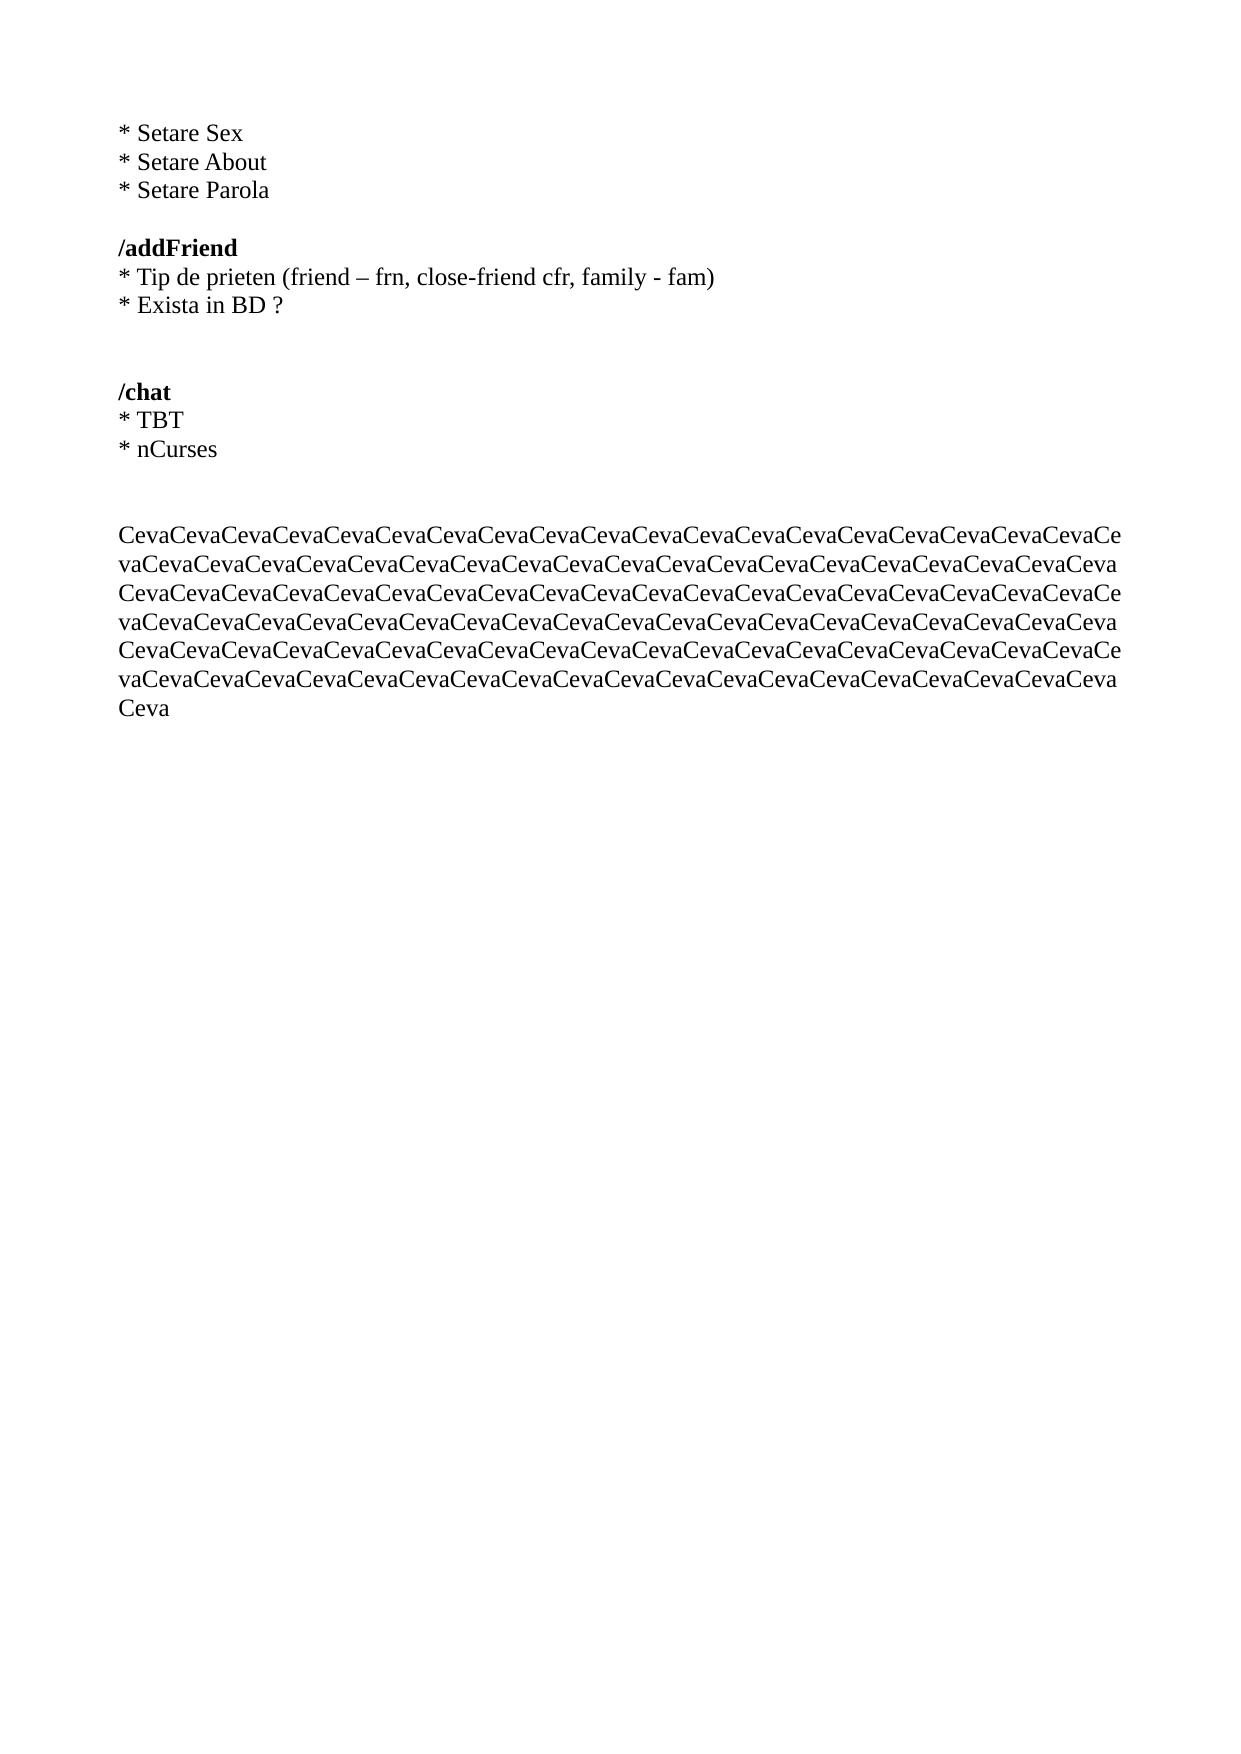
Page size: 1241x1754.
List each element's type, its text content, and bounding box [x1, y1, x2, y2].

text * Tip de prieten (friend – frn, close-friend cfr, family - fam) [118, 262, 1122, 291]
text * Setare Parola [118, 176, 1122, 204]
text /addFriend [118, 233, 1122, 262]
text * Setare Sex [118, 118, 1122, 147]
text * nCurses [118, 434, 1122, 463]
text CevaCevaCevaCevaCevaCevaCevaCevaCevaCevaCevaCevaCevaCevaCevaCevaCevaCevaCevaCevaCevaCevaCevaCevaCevaCevaCevaCevaCevaCevaCevaCevaCevaCevaCevaCevaCevaCevaCevaCevaCevaCevaCevaCevaCevaCevaCevaCevaCevaCevaCevaCevaCevaCevaCevaCevaCevaCevaCevaCevaCevaCevaCevaCevaCevaCevaCevaCevaCevaCevaCevaCevaCevaCevaCevaCevaCevaCevaCevaCevaCevaCevaCevaCevaCevaCevaCevaCevaCevaCevaCevaCevaCevaCevaCevaCevaCevaCevaCevaCevaCevaCevaCevaCevaCevaCevaCevaCevaCevaCevaCevaCevaCevaCevaCevaCevaCevaCeva [118, 521, 1122, 722]
text /chat [118, 377, 1122, 406]
text * TBT [118, 406, 1122, 434]
text * Setare About [118, 147, 1122, 176]
text * Exista in BD ? [118, 291, 1122, 319]
